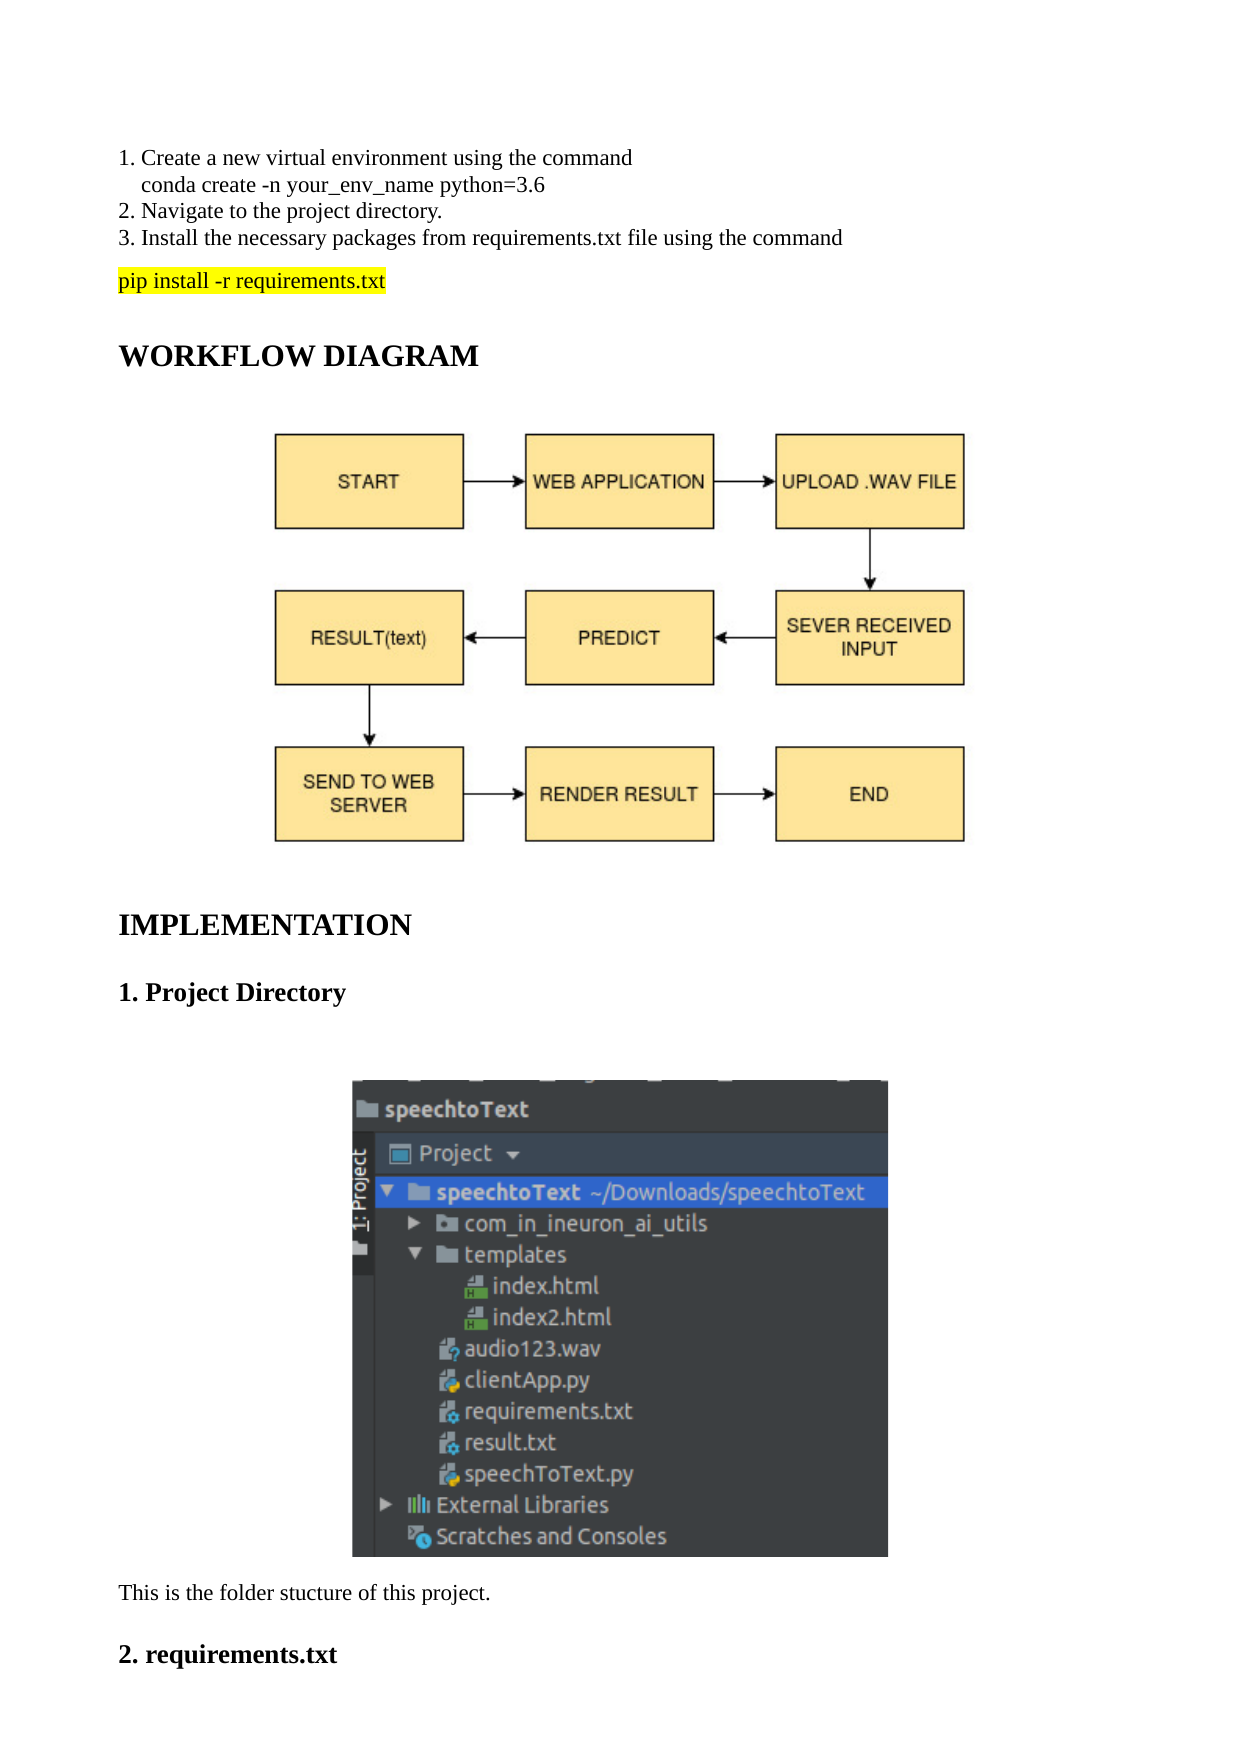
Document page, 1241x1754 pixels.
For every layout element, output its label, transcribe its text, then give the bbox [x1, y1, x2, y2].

text 3. Install the necessary packages from requirements.txt file using the command [118, 223, 1122, 250]
text 1. Create a new virtual environment using the command [118, 144, 1122, 171]
text conda create -n your_env_name python=3.6 [118, 171, 1122, 197]
text This is the folder stucture of this project. [118, 1579, 1122, 1606]
text pip install -r requirements.txt [118, 250, 1122, 294]
text WORKFLOW DIAGRAM [118, 337, 1122, 373]
text 1. Project Directory [118, 963, 1122, 1007]
text 2. Navigate to the project directory. [118, 197, 1122, 223]
text 2. requirements.txt [118, 1625, 1122, 1669]
text IMPLEMENTATION [118, 906, 1122, 942]
